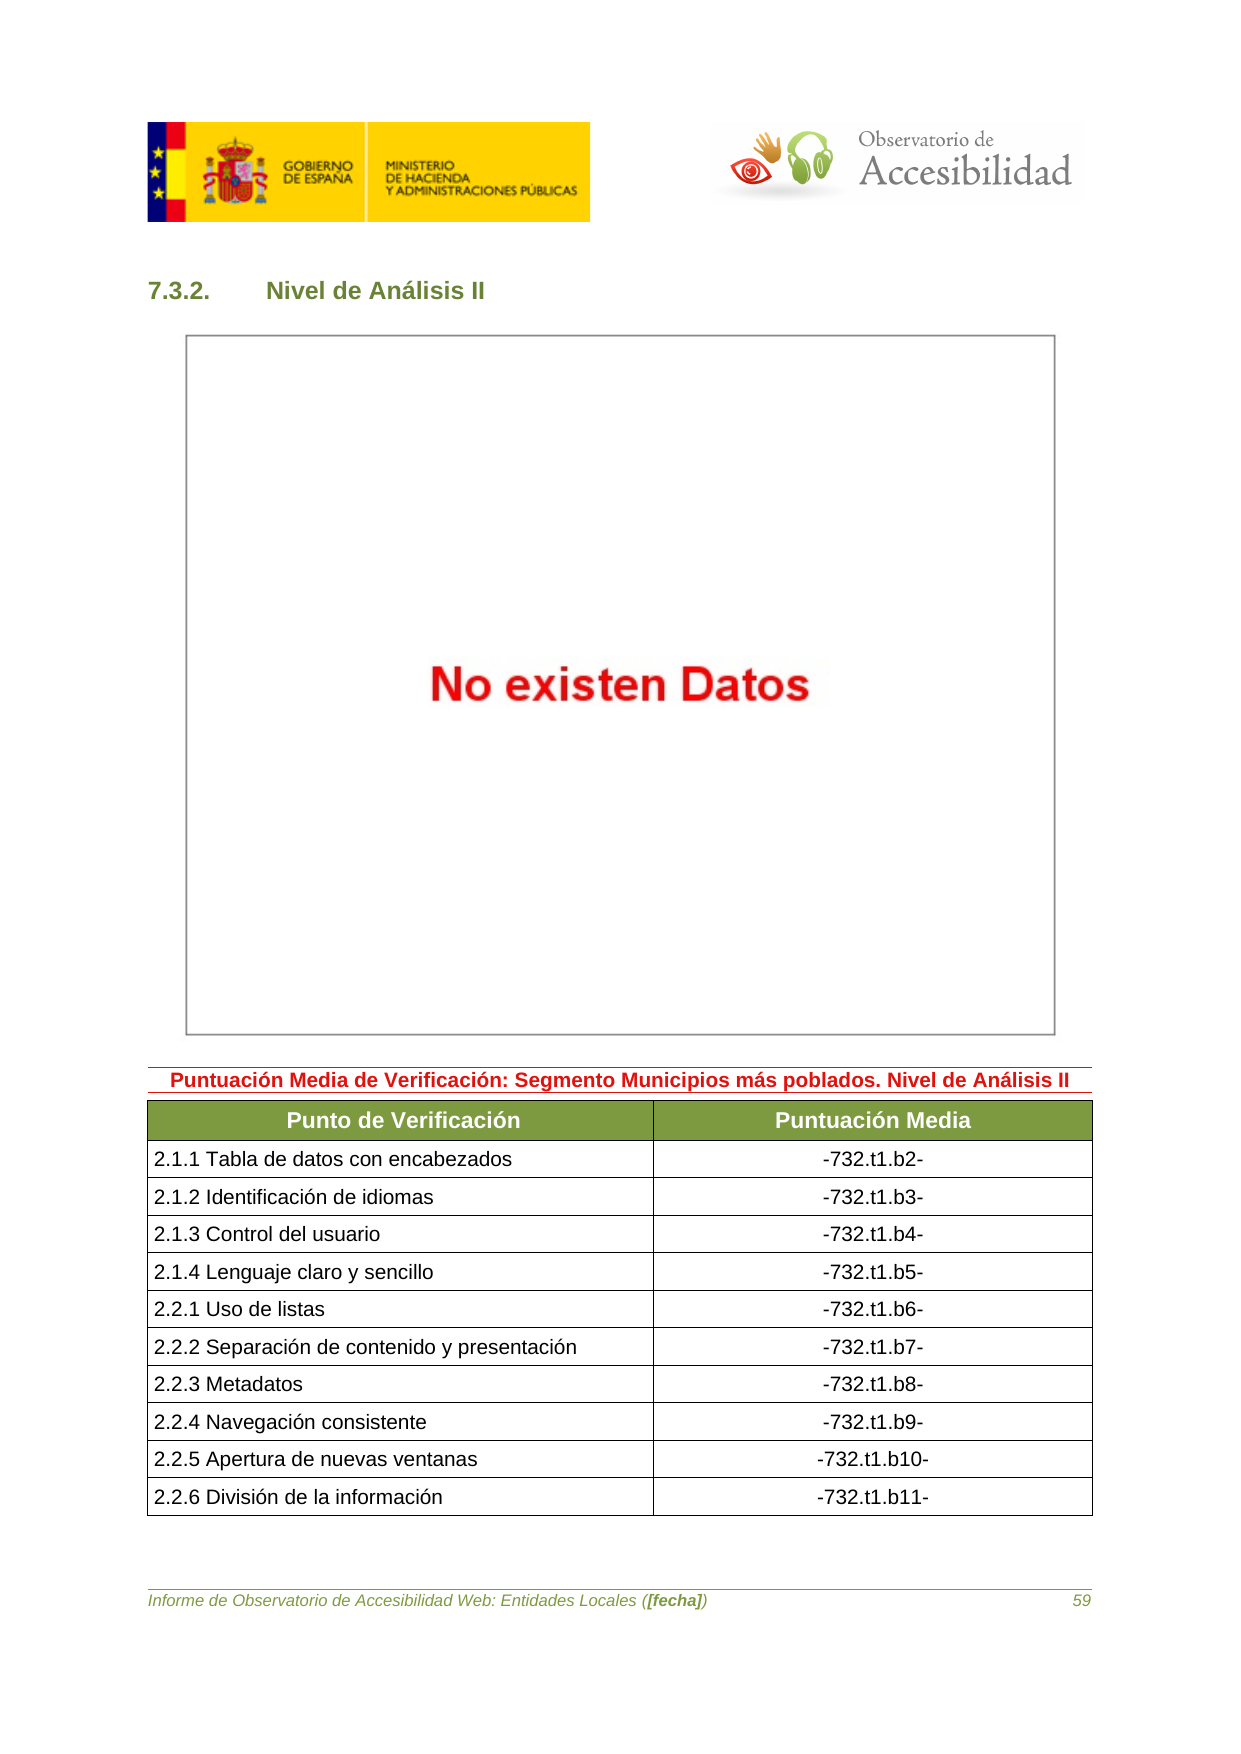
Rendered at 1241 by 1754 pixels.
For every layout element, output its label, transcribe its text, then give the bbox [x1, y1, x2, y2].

picture [710, 122, 1086, 205]
table_cell -732.t1.b9- [654, 1403, 1092, 1440]
list Nivel de Análisis II [148, 276, 1092, 304]
table_cell 2.2.3 Metadatos [148, 1366, 653, 1402]
table_cell -732.t1.b3- [654, 1178, 1092, 1215]
table_cell -732.t1.b8- [654, 1366, 1092, 1402]
table_cell -732.t1.b6- [654, 1291, 1092, 1327]
table_cell -732.t1.b5- [654, 1253, 1092, 1290]
table_cell -732.t1.b11- [654, 1478, 1092, 1515]
table_cell -732.t1.b2- [654, 1141, 1092, 1177]
table_cell 2.2.1 Uso de listas [148, 1291, 653, 1327]
table_cell -732.t1.b4- [654, 1216, 1092, 1252]
table_header Puntuación Media [654, 1101, 1092, 1140]
table_cell -732.t1.b10- [654, 1441, 1092, 1477]
table_cell 2.1.4 Lenguaje claro y sencillo [148, 1253, 653, 1290]
picture [178, 332, 1062, 1042]
table_header Punto de Verificación [148, 1101, 653, 1140]
table_cell 2.2.5 Apertura de nuevas ventanas [148, 1441, 653, 1477]
table_cell 2.1.3 Control del usuario [148, 1216, 653, 1252]
table_cell 2.1.2 Identificación de idiomas [148, 1178, 653, 1215]
text Puntuación Media de Verificación: Segmento Municipios más poblados. Nivel de Análisis II [148, 1068, 1092, 1092]
table_cell 2.2.6 División de la información [148, 1478, 653, 1515]
table_cell 2.1.1 Tabla de datos con encabezados [148, 1141, 653, 1177]
table_cell -732.t1.b7- [654, 1328, 1092, 1365]
picture [147, 122, 591, 222]
table_cell 2.2.4 Navegación consistente [148, 1403, 653, 1440]
table_cell 2.2.2 Separación de contenido y presentación [148, 1328, 653, 1365]
